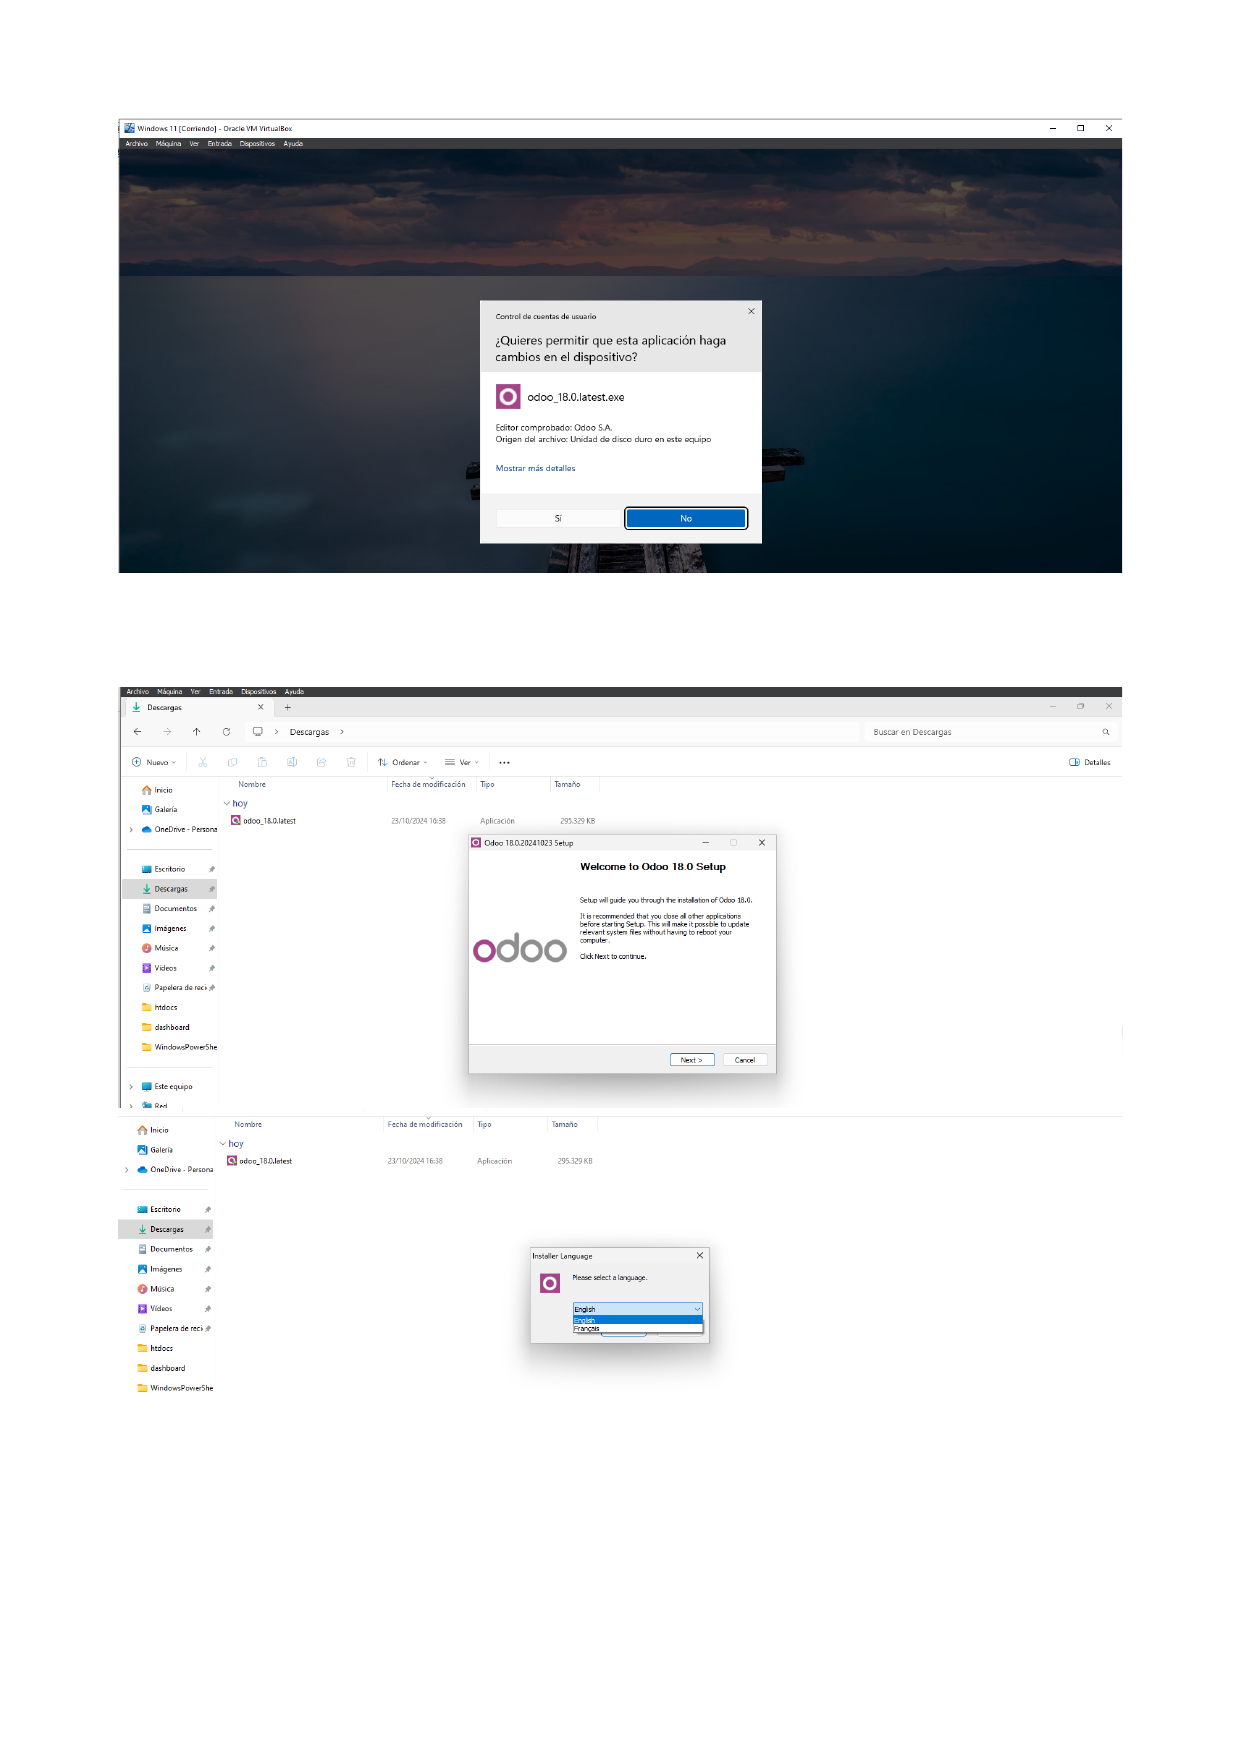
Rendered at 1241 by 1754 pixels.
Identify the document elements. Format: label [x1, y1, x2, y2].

picture [118, 687, 1123, 1394]
picture [118, 118, 1123, 573]
